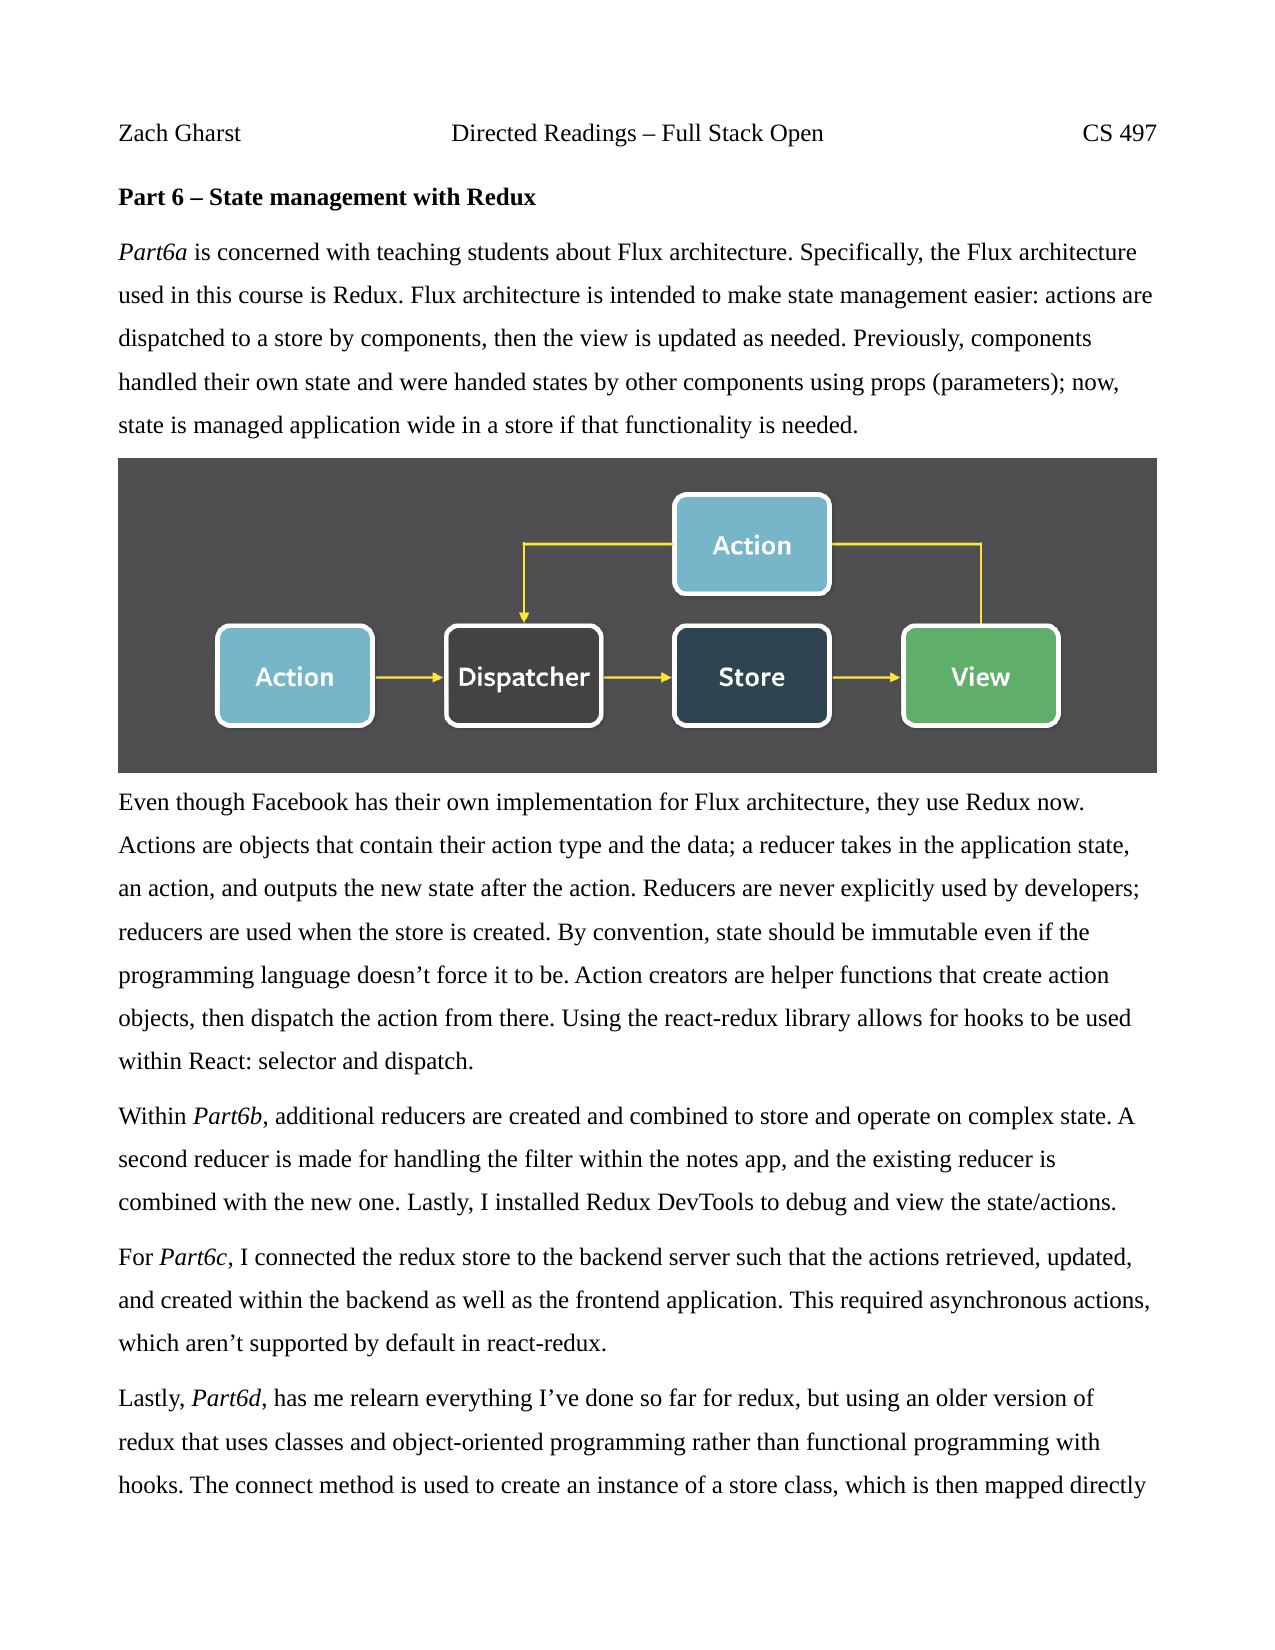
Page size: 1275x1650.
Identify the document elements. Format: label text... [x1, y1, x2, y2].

text For Part6c, I connected the redux store to the backend server such that the actions retrieved, updated, and created within the backend as well as the frontend application. This required asynchronous actions, which aren’t supported by default in react-redux. [118, 1242, 1157, 1357]
picture [118, 458, 1157, 773]
text Part 6 – State management with Redux [118, 182, 1157, 211]
text Lastly, Part6d, has me relearn everything I’ve done so far for redux, but using an older version of redux that uses classes and object-oriented programming rather than functional programming with hooks. The connect method is used to create an instance of a store class, which is then mapped directly [118, 1383, 1157, 1498]
text Part6a is concerned with teaching students about Flux architecture. Specifically, the Flux architecture used in this course is Redux. Flux architecture is intended to make state management easier: actions are dispatched to a store by components, then the view is updated as needed. Previously, components handled their own state and were handed states by other components using props (parameters); now, state is managed application wide in a store if that functionality is needed. [118, 237, 1157, 438]
text Within Part6b, additional reducers are created and combined to store and operate on complex state. A second reducer is made for handling the filter within the notes app, and the existing reducer is combined with the new one. Lastly, I installed Redux DevTools to debug and view the state/actions. [118, 1101, 1157, 1216]
text Even though Facebook has their own implementation for Flux architecture, they use Redux now. Actions are objects that contain their action type and the data; a reducer takes in the application state, an action, and outputs the new state after the action. Reducers are never explicitly used by developers; reducers are used when the store is created. By convention, state should be immutable even if the programming language doesn’t force it to be. Action creators are helper functions that create action objects, then dispatch the action from there. Using the react-redux library allows for hooks to be used within React: selector and dispatch. [118, 773, 1157, 1075]
